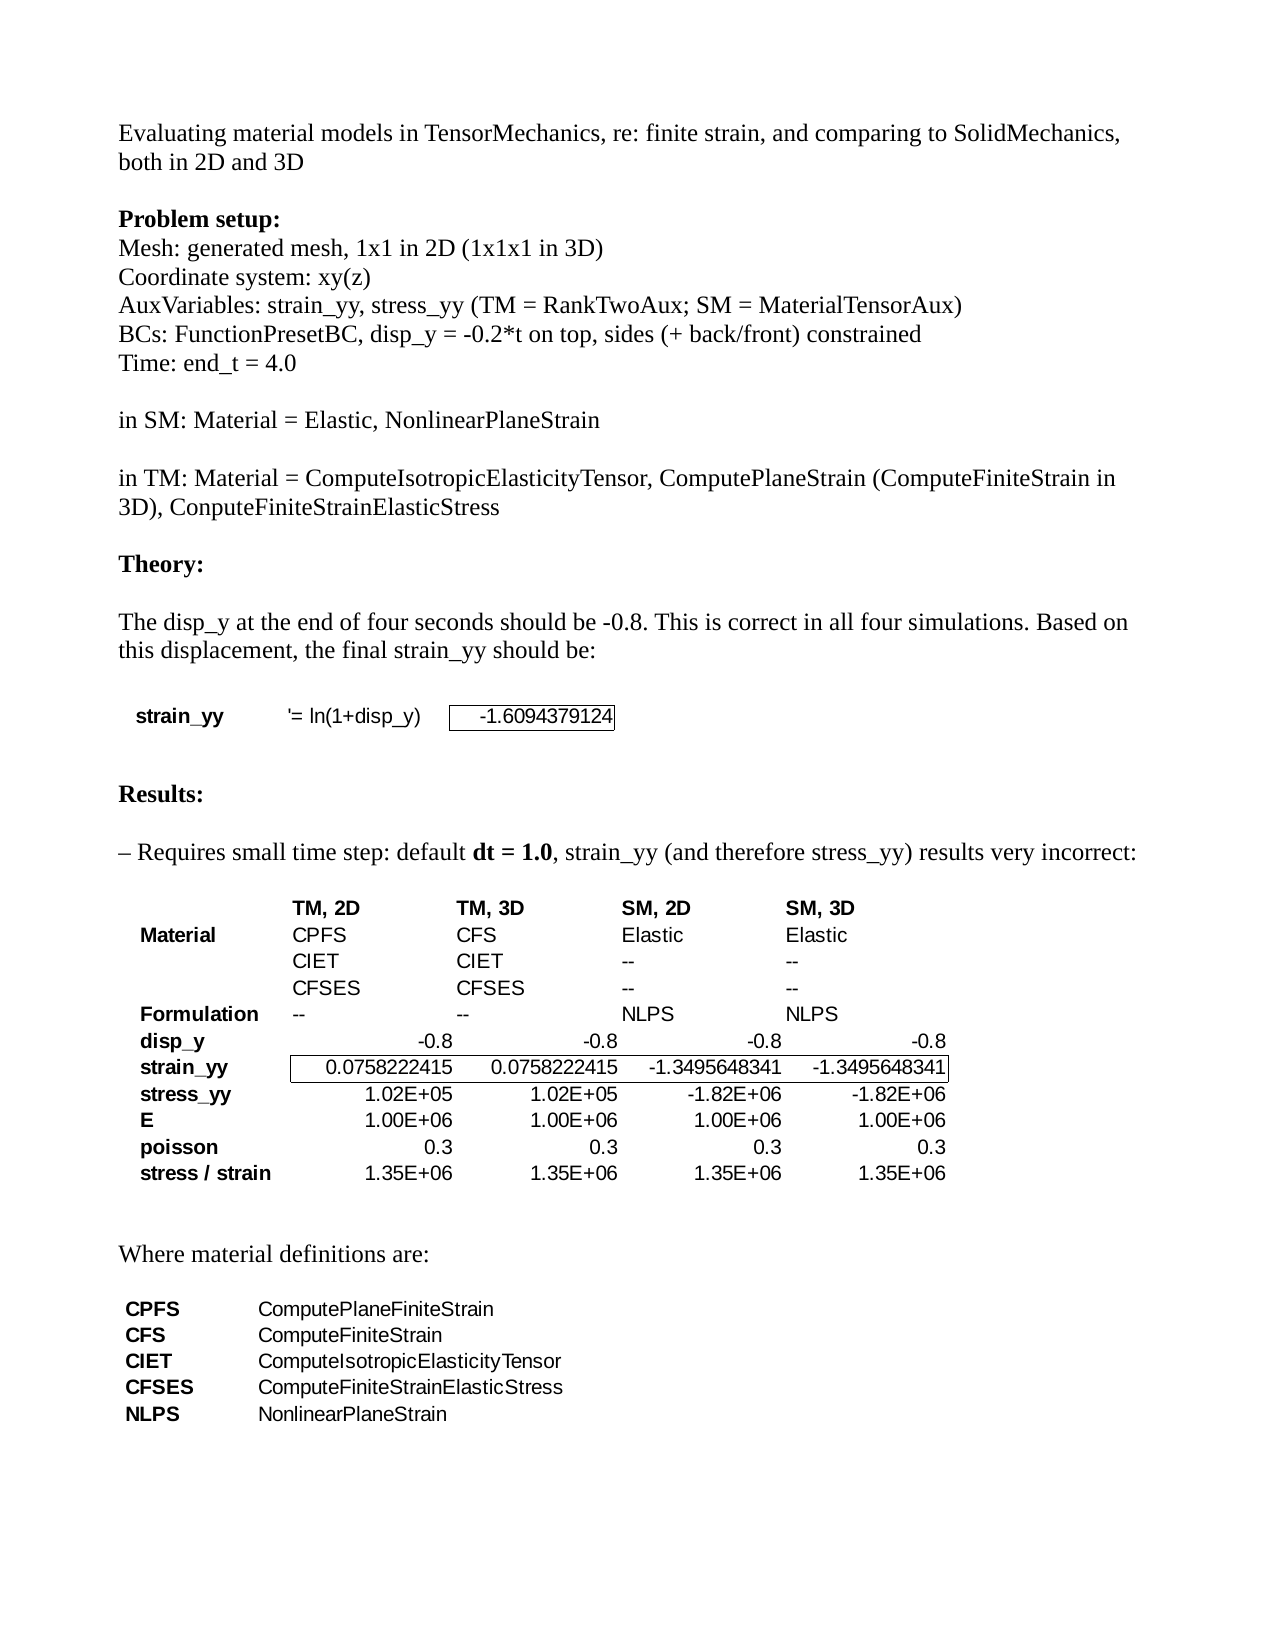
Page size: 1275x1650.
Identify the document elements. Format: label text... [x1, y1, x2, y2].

text Mesh: generated mesh, 1x1 in 2D (1x1x1 in 3D) [118, 233, 1157, 262]
text Results: [118, 779, 1157, 808]
text Theory: [118, 549, 1157, 578]
text The disp_y at the end of four seconds should be -0.8. This is correct in all four simulations. Based on this displacement, the final strain_yy should be: [118, 607, 1157, 664]
text BCs: FunctionPresetBC, disp_y = -0.2*t on top, sides (+ back/front) constrained [118, 319, 1157, 348]
text Time: end_t = 4.0 [118, 348, 1157, 377]
text Problem setup: [118, 204, 1157, 233]
text AuxVariables: strain_yy, stress_yy (TM = RankTwoAux; SM = MaterialTensorAux) [118, 291, 1157, 319]
text Evaluating material models in TensorMechanics, re: finite strain, and comparing to SolidMechanics, both in 2D and 3D [118, 118, 1157, 176]
text – Requires small time step: default dt = 1.0, strain_yy (and therefore stress_yy) results very incorrect: [118, 837, 1157, 866]
text in SM: Material = Elastic, NonlinearPlaneStrain [118, 406, 1157, 434]
text Coordinate system: xy(z) [118, 262, 1157, 291]
text in TM: Material = ComputeIsotropicElasticityTensor, ComputePlaneStrain (ComputeFiniteStrain in 3D), ConputeFiniteStrainElasticStress [118, 463, 1157, 521]
text Where material definitions are: [118, 1239, 1157, 1268]
